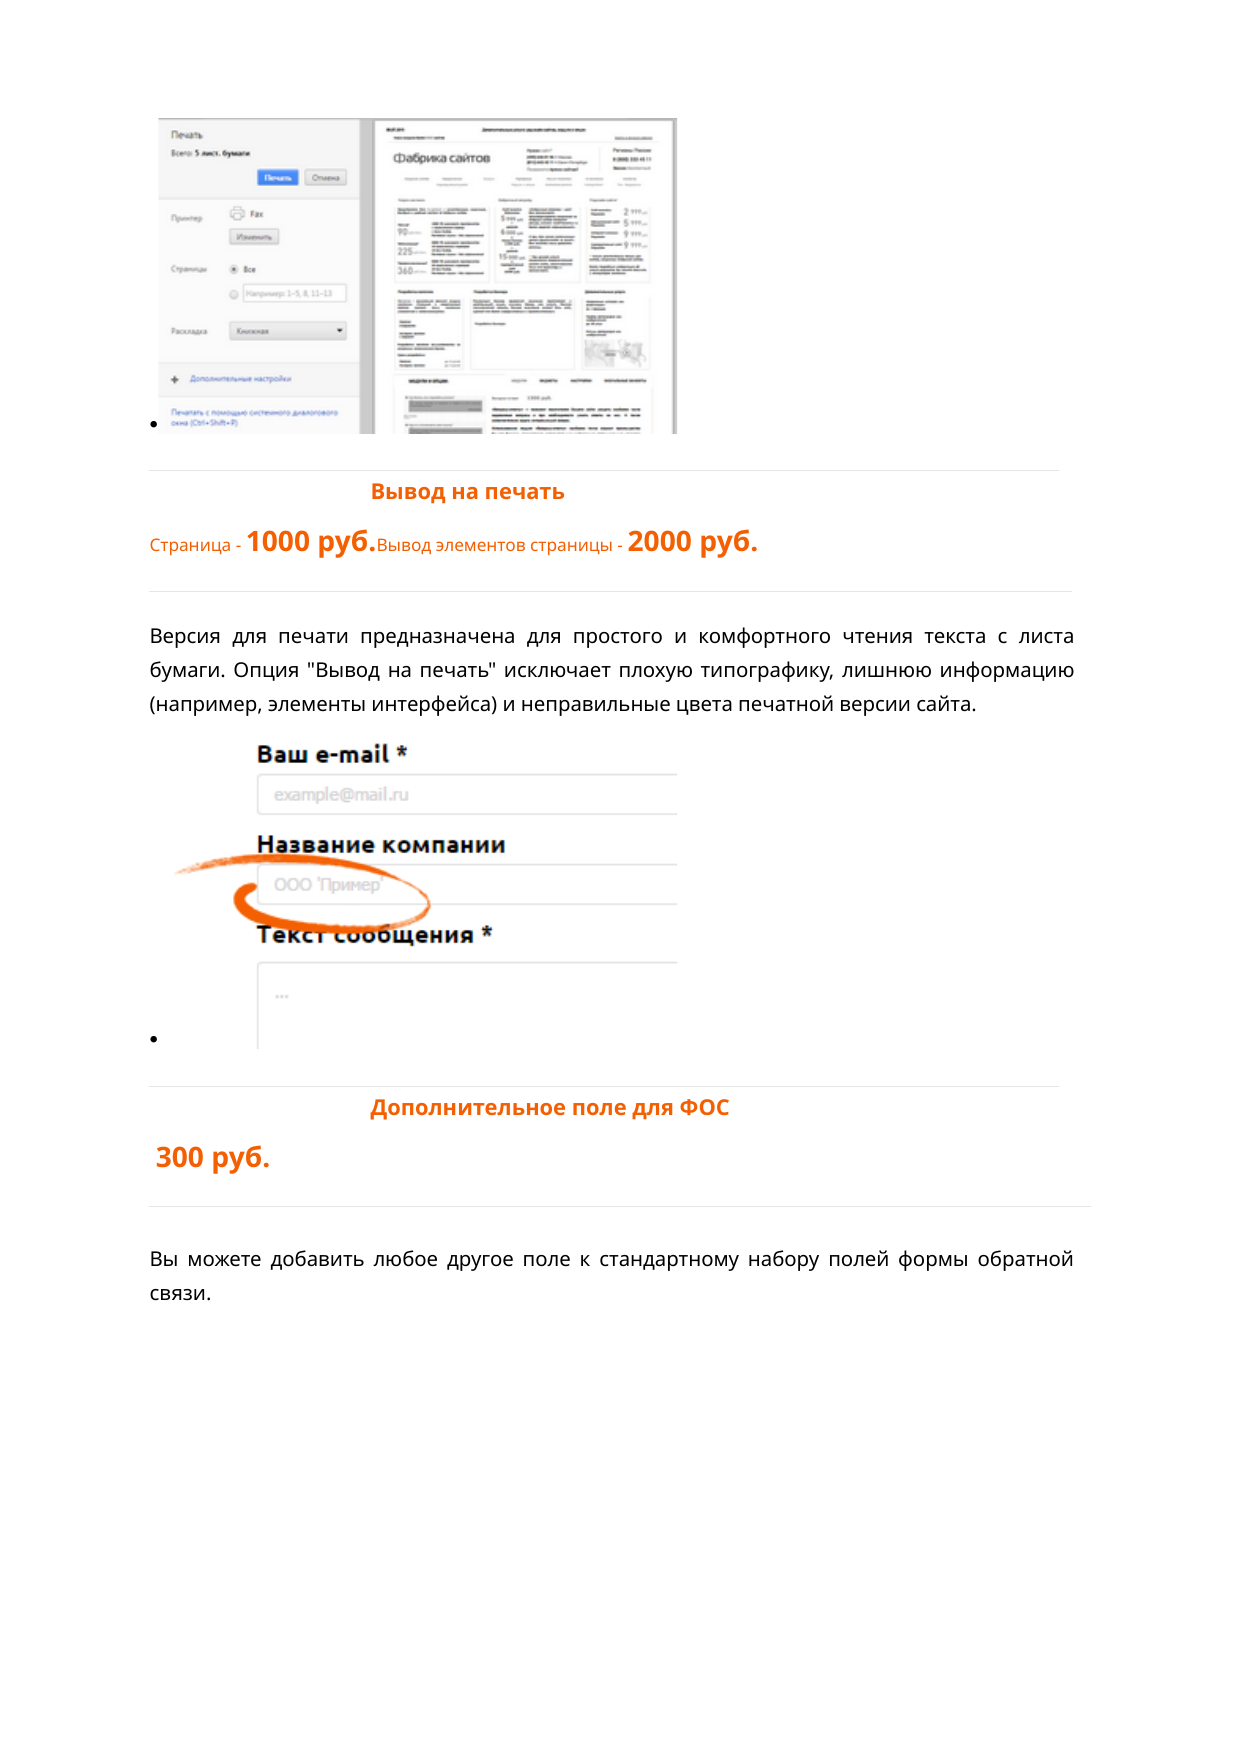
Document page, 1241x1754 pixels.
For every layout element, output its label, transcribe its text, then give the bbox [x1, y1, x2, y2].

picture [158, 118, 678, 434]
list 300 руб. [149, 1137, 1091, 1206]
picture [158, 733, 678, 1049]
list Вы можете добавить любое другое поле к стандартному набору полей формы обратной связи. [149, 1238, 1075, 1306]
list Страница - 1000 руб.Вывод элементов страницы - 2000 руб. [149, 522, 1072, 591]
list Версия для печати предназначена для простого и комфортного чтения текста с листа бумаги. Опция "Вывод на печать" исключает плохую типографику, лишнюю информацию (например, элементы интерфейса) и неправильные цвета печатной версии сайта. [149, 614, 1075, 718]
subtitle Вывод на печать [341, 476, 1044, 506]
subtitle Дополнительное поле для ФОС [341, 1091, 1044, 1121]
